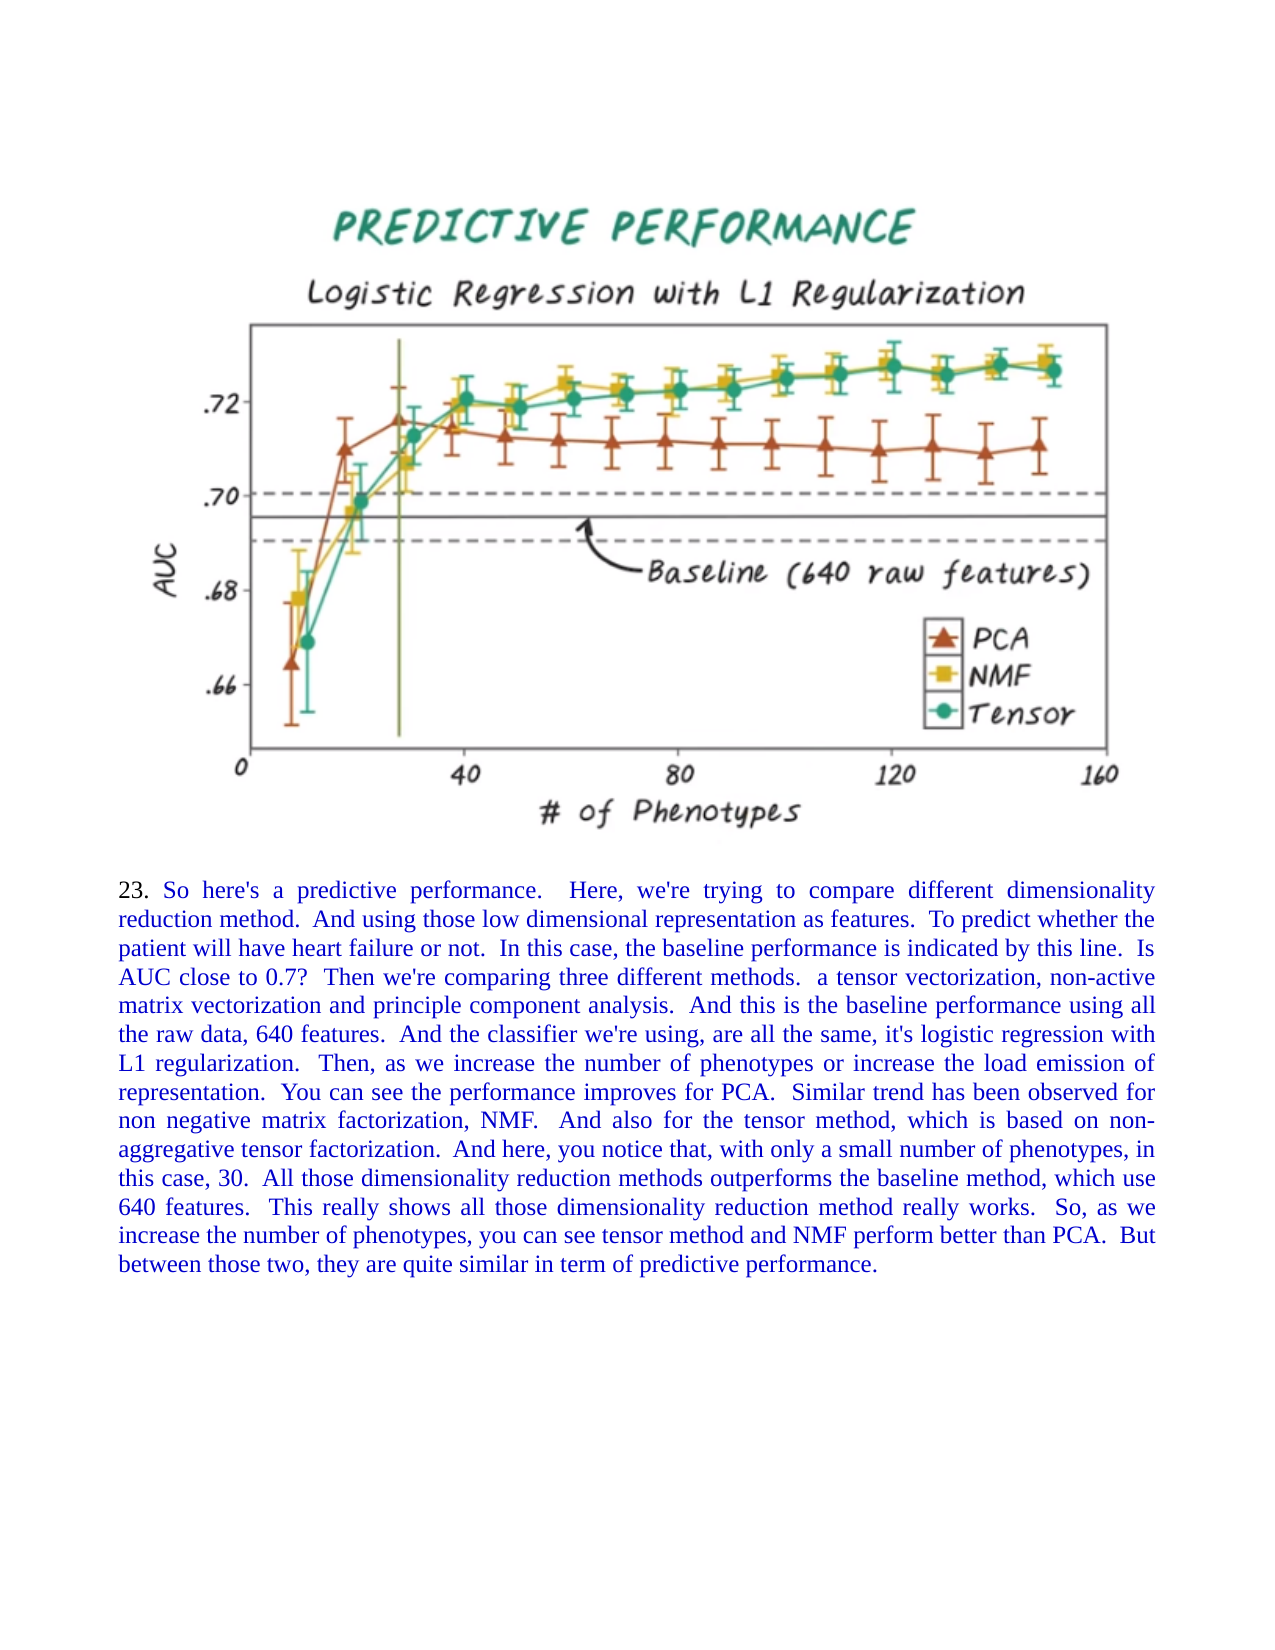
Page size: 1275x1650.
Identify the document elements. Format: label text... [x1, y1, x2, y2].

text 23. So here's a predictive performance. Here, we're trying to compare different dimensionality reduction method. And using those low dimensional representation as features. To predict whether the patient will have heart failure or not. In this case, the baseline performance is indicated by this line. Is AUC close to 0.7? Then we're comparing three different methods. a tensor vectorization, non-active matrix vectorization and principle component analysis. And this is the baseline performance using all the raw data, 640 features. And the classifier we're using, are all the same, it's logistic regression with L1 regularization. Then, as we increase the number of phenotypes or increase the load emission of representation. You can see the performance improves for PCA. Similar trend has been observed for non negative matrix factorization, NMF. And also for the tensor method, which is based on non-aggregative tensor factorization. And here, you notice that, with only a small number of phenotypes, in this case, 30. All those dimensionality reduction methods outperforms the baseline method, which use 640 features. This really shows all those dimensionality reduction method really works. So, as we increase the number of phenotypes, you can see tensor method and NMF perform better than PCA. But between those two, they are quite similar in term of predictive performance. [118, 875, 1157, 1278]
picture [140, 204, 1136, 847]
